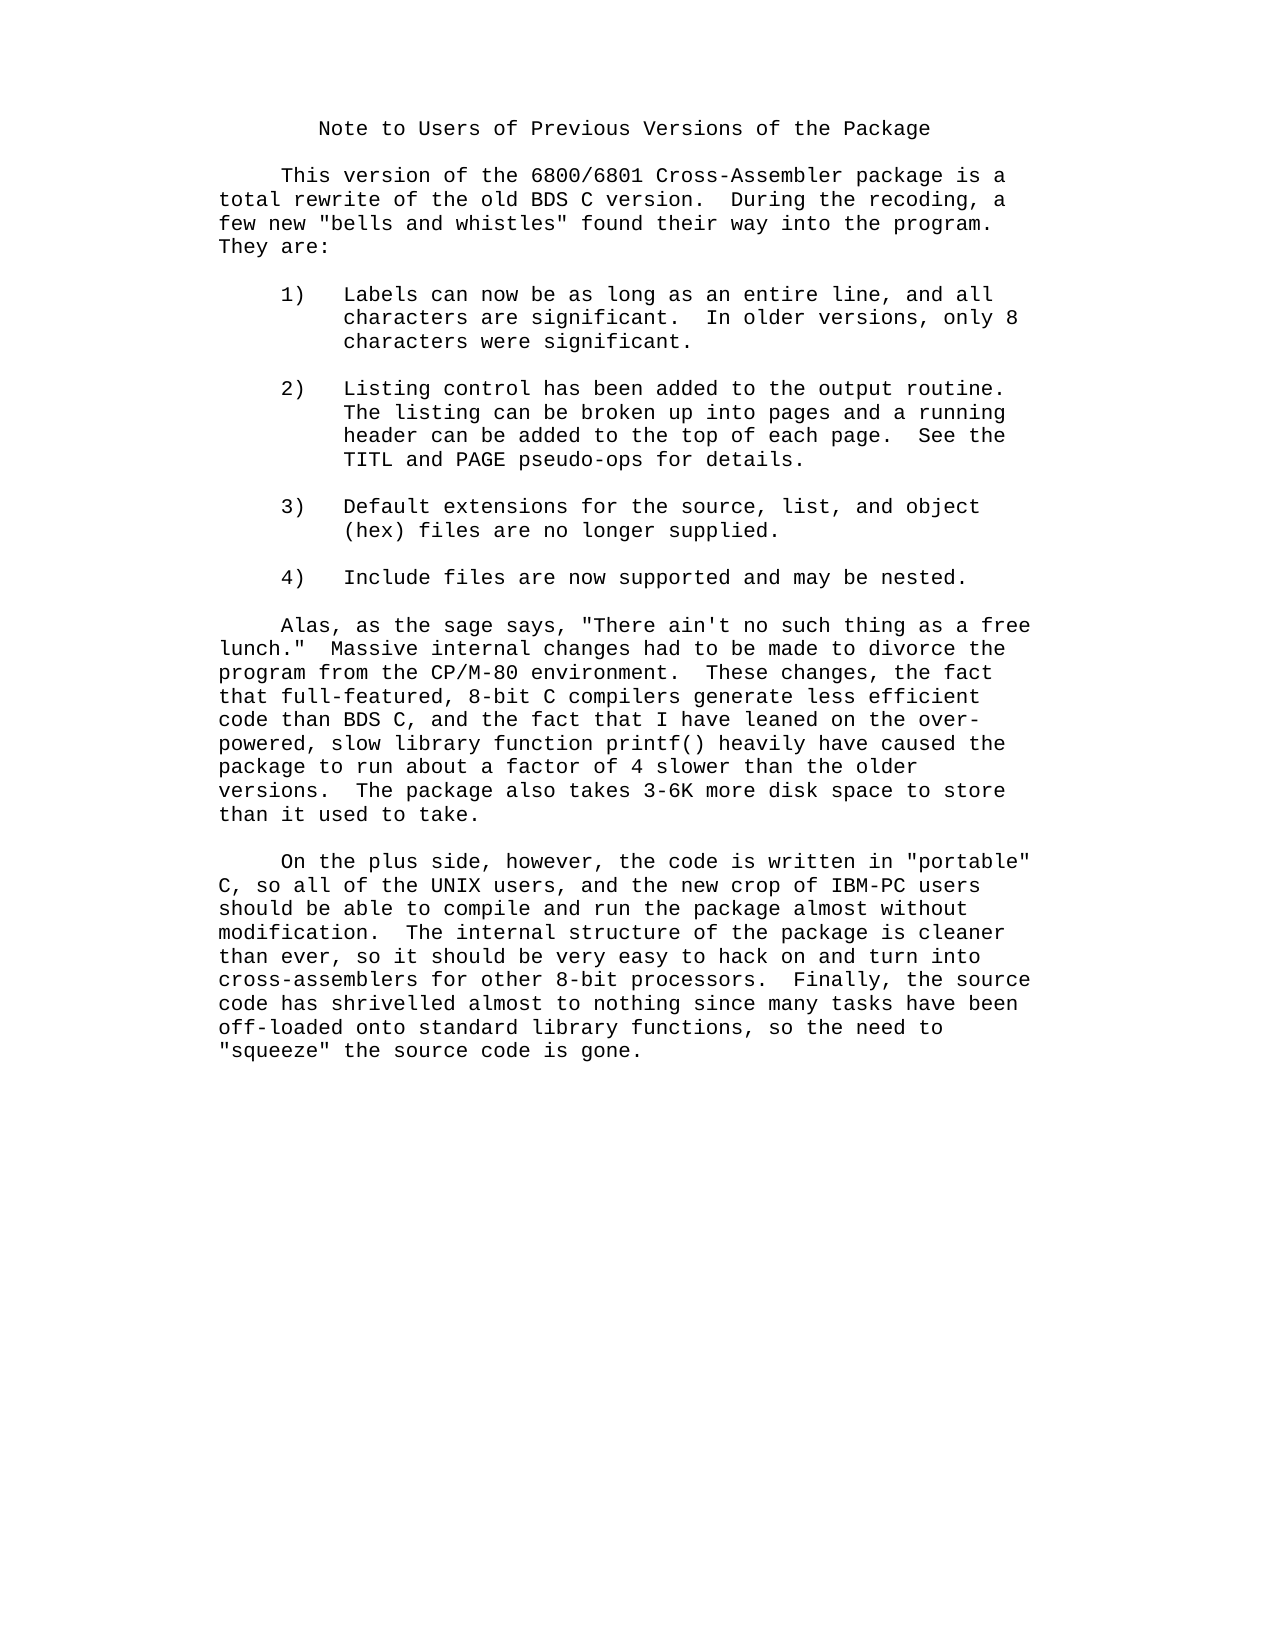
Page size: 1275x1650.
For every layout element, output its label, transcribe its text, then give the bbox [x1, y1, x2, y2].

text package to run about a factor of 4 slower than the older [118, 757, 1157, 780]
text off-loaded onto standard library functions, so the need to [118, 1017, 1157, 1040]
text 3) Default extensions for the source, list, and object [118, 496, 1157, 520]
text few new "bells and whistles" found their way into the program. [118, 213, 1157, 236]
text Alas, as the sage says, "There ain't no such thing as a free [118, 615, 1157, 638]
text (hex) files are no longer supplied. [118, 520, 1157, 544]
text characters are significant. In older versions, only 8 [118, 307, 1157, 331]
text modification. The internal structure of the package is cleaner [118, 922, 1157, 946]
text 2) Listing control has been added to the output routine. [118, 378, 1157, 402]
text 4) Include files are now supported and may be nested. [118, 567, 1157, 591]
text code than BDS C, and the fact that I have leaned on the over- [118, 709, 1157, 733]
text TITL and PAGE pseudo-ops for details. [118, 449, 1157, 473]
text should be able to compile and run the package almost without [118, 898, 1157, 922]
text powered, slow library function printf() heavily have caused the [118, 733, 1157, 757]
text code has shrivelled almost to nothing since many tasks have been [118, 993, 1157, 1017]
text C, so all of the UNIX users, and the new crop of IBM-PC users [118, 875, 1157, 898]
text total rewrite of the old BDS C version. During the recoding, a [118, 189, 1157, 213]
text cross-assemblers for other 8-bit processors. Finally, the source [118, 969, 1157, 993]
text than ever, so it should be very easy to hack on and turn into [118, 946, 1157, 969]
text 1) Labels can now be as long as an entire line, and all [118, 284, 1157, 307]
text Note to Users of Previous Versions of the Package [118, 118, 1157, 142]
text header can be added to the top of each page. See the [118, 426, 1157, 449]
text that full-featured, 8-bit C compilers generate less efficient [118, 686, 1157, 709]
text than it used to take. [118, 804, 1157, 827]
text versions. The package also takes 3-6K more disk space to store [118, 780, 1157, 804]
text They are: [118, 236, 1157, 260]
text On the plus side, however, the code is written in "portable" [118, 851, 1157, 875]
text program from the CP/M-80 environment. These changes, the fact [118, 662, 1157, 686]
text characters were significant. [118, 331, 1157, 354]
text "squeeze" the source code is gone. [118, 1040, 1157, 1064]
text The listing can be broken up into pages and a running [118, 402, 1157, 426]
text This version of the 6800/6801 Cross-Assembler package is a [118, 165, 1157, 189]
text lunch." Massive internal changes had to be made to divorce the [118, 638, 1157, 662]
